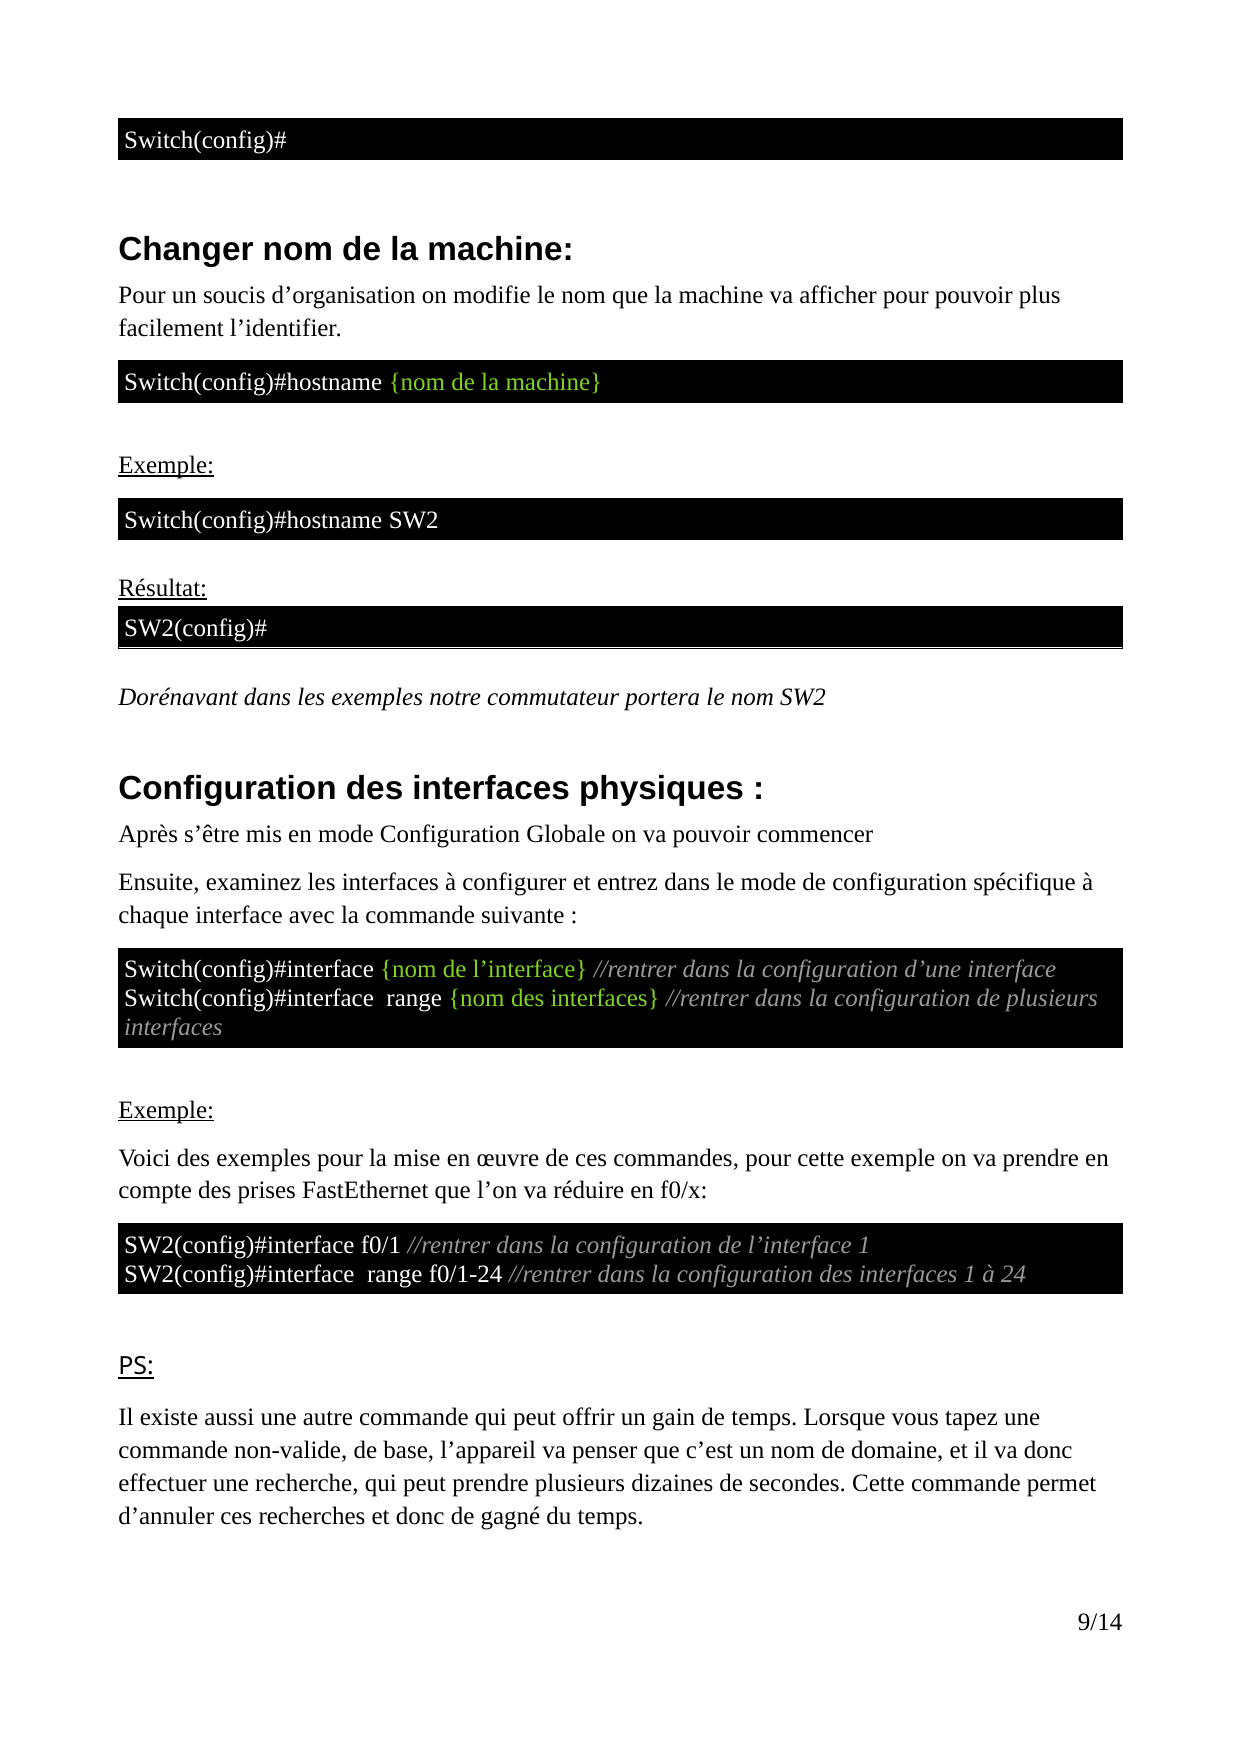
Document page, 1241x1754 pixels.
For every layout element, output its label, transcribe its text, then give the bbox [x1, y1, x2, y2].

text Ensuite, examinez les interfaces à configurer et entrez dans le mode de configuration spécifique à chaque interface avec la commande suivante : [118, 867, 1122, 929]
subtitle Configuration des interfaces physiques : [118, 768, 1122, 807]
table_header Switch(config)#interface {nom de l’interface} //rentrer dans la configuration d’une interface Switch(config)#interface range {nom des interfaces} //rentrer dans la configuration de plusieurs interfaces [119, 949, 1122, 1046]
table_header Switch(config)# [119, 119, 1122, 159]
text Après s’être mis en mode Configuration Globale on va pouvoir commencer [118, 819, 1122, 848]
table_header Switch(config)#hostname SW2 [119, 499, 1122, 539]
text Voici des exemples pour la mise en œuvre de ces commandes, pour cette exemple on va prendre en compte des prises FastEthernet que l’on va réduire en f0/x: [118, 1143, 1122, 1204]
text Résultat: [118, 573, 1122, 602]
text Il existe aussi une autre commande qui peut offrir un gain de temps. Lorsque vous tapez une commande non-valide, de base, l’appareil va penser que c’est un nom de domaine, et il va donc effectuer une recherche, qui peut prendre plusieurs dizaines de secondes. Cette commande permet d’annuler ces recherches et donc de gagné du temps. [118, 1402, 1122, 1529]
table_header SW2(config)# [119, 607, 1122, 647]
text Dorénavant dans les exemples notre commutateur portera le nom SW2 [118, 682, 1122, 710]
subtitle Changer nom de la machine: [118, 229, 1122, 267]
text PS: [118, 1348, 1122, 1382]
text Exemple: [118, 450, 1122, 479]
text Pour un soucis d’organisation on modifie le nom que la machine va afficher pour pouvoir plus facilement l’identifier. [118, 280, 1122, 342]
table_header Switch(config)#hostname {nom de la machine} [119, 361, 1122, 402]
text Exemple: [118, 1095, 1122, 1124]
table_header SW2(config)#interface f0/1 //rentrer dans la configuration de l’interface 1 SW2(config)#interface range f0/1-24 //rentrer dans la configuration des interfaces 1 à 24 [119, 1224, 1122, 1293]
